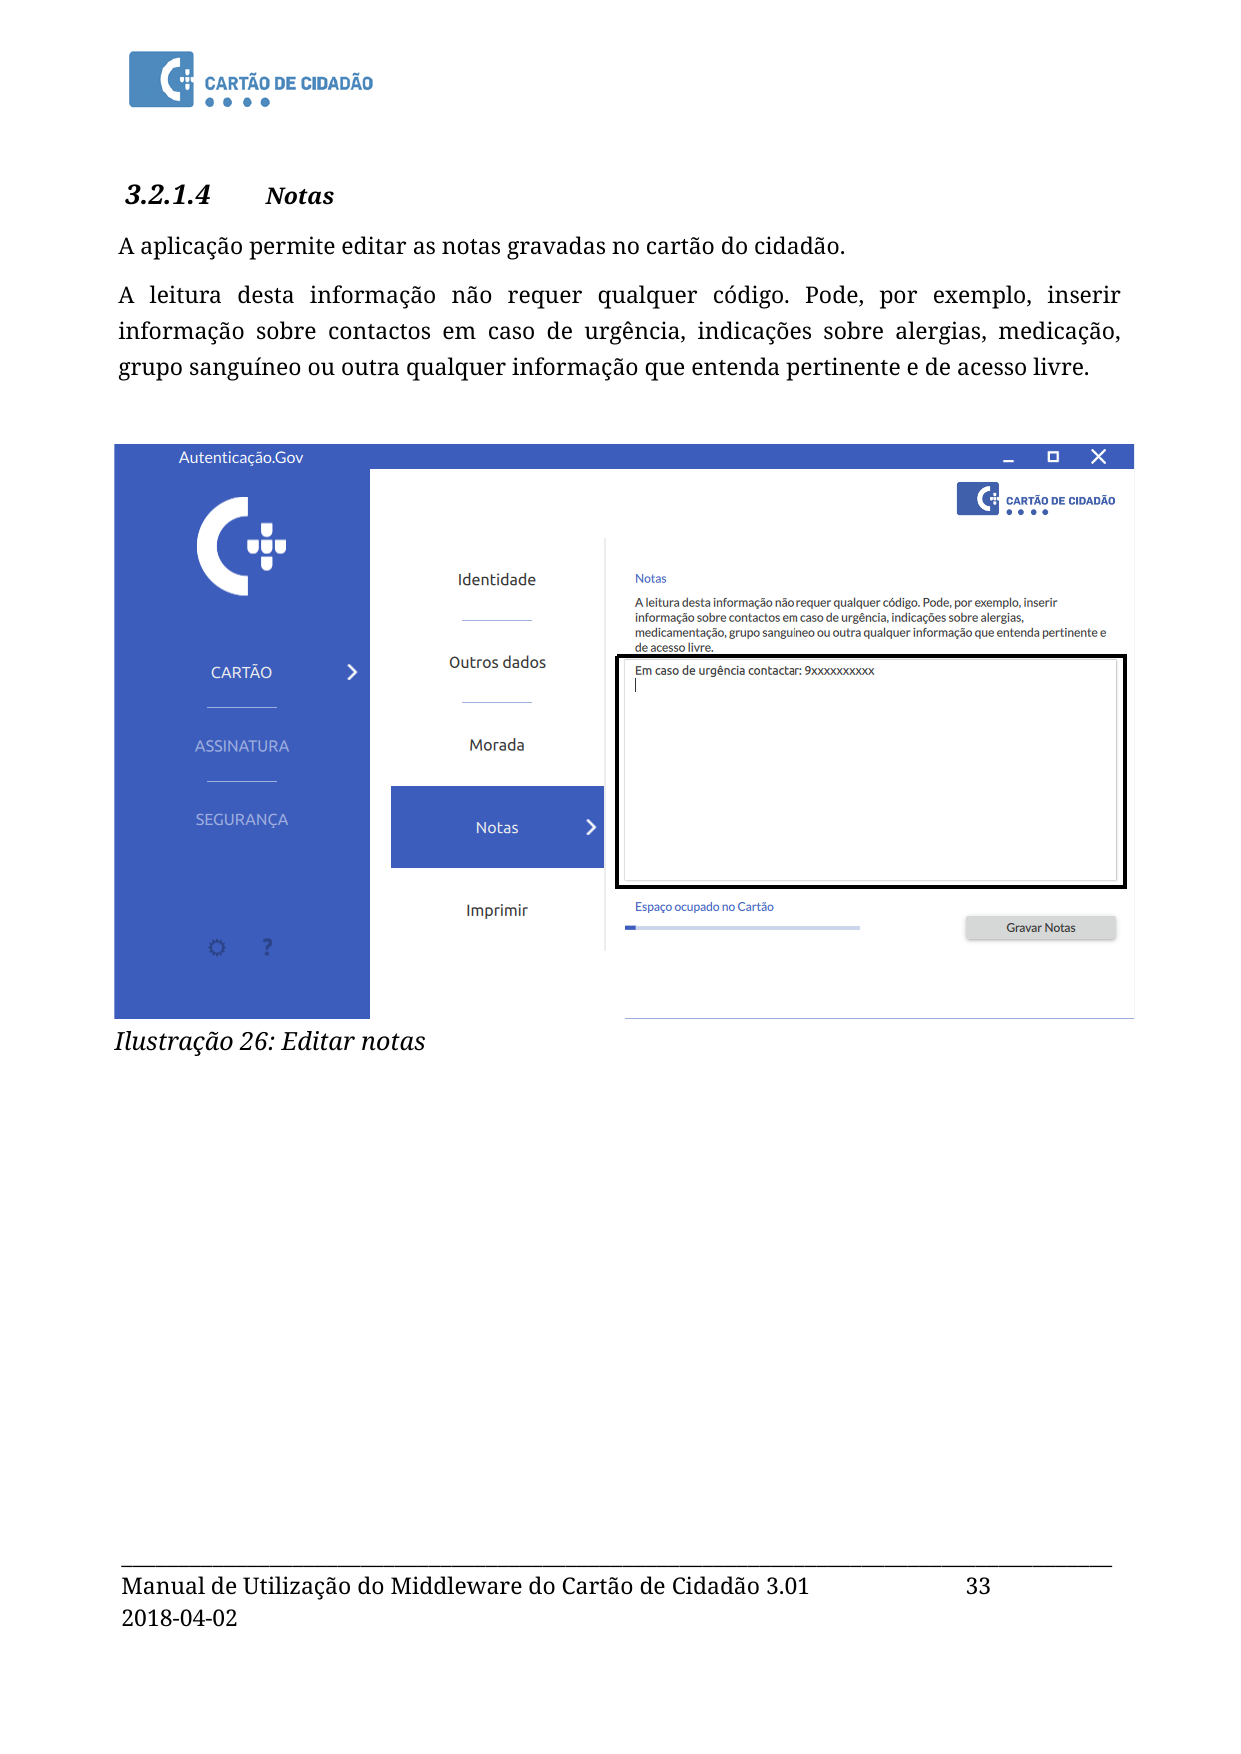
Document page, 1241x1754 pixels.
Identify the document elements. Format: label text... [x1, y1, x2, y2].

picture [127, 45, 420, 115]
text Ilustração 26: Editar notas [114, 1019, 1134, 1057]
subtitle Notas [118, 175, 1122, 212]
text A aplicação permite editar as notas gravadas no cartão do cidadão. [118, 230, 1122, 262]
text A leitura desta informação não requer qualquer código. Pode, por exemplo, inserir informação sobre contactos em caso de urgência, indicações sobre alergias, medicação, grupo sanguíneo ou outra qualquer informação que entenda pertinente e de acesso livre. [118, 279, 1122, 382]
picture [114, 444, 1135, 1019]
